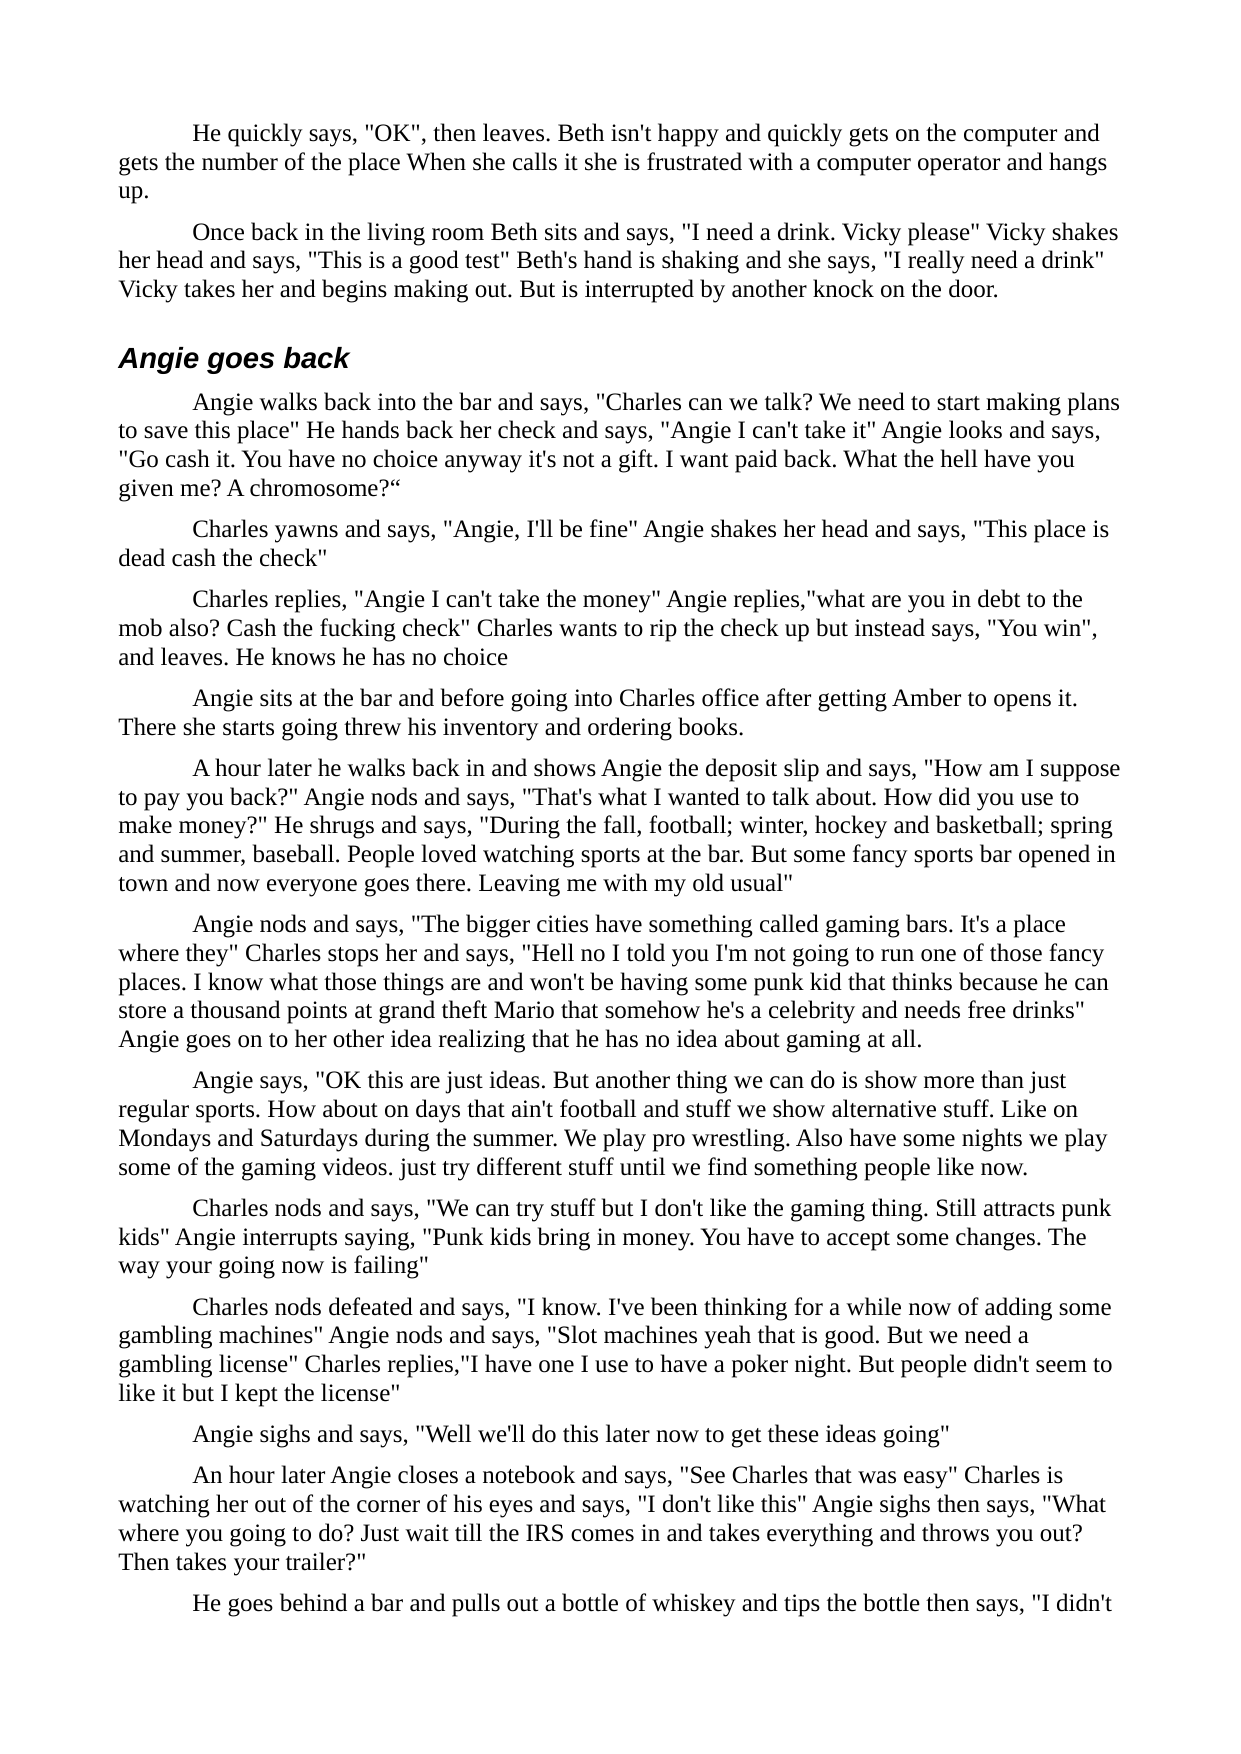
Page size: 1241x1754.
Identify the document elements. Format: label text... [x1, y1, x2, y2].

text Charles nods and says, "We can try stuff but I don't like the gaming thing. Still attracts punk kids" Angie interrupts saying, "Punk kids bring in money. You have to accept some changes. The way your going now is failing" [118, 1193, 1122, 1279]
text He goes behind a bar and pulls out a bottle of whiskey and tips the bottle then says, "I didn't [118, 1588, 1122, 1617]
text Angie sighs and says, "Well we'll do this later now to get these ideas going" [118, 1419, 1122, 1448]
text Once back in the living room Beth sits and says, "I need a drink. Vicky please" Vicky shakes her head and says, "This is a good test" Beth's hand is shaking and she says, "I really need a drink" Vicky takes her and begins making out. But is interrupted by another knock on the door. [118, 217, 1122, 303]
subtitle Angie goes back [118, 341, 1122, 374]
text Charles yawns and says, "Angie, I'll be fine" Angie shakes her head and says, "This place is dead cash the check" [118, 514, 1122, 572]
text Angie nods and says, "The bigger cities have something called gaming bars. It's a place where they" Charles stops her and says, "Hell no I told you I'm not going to run one of those fancy places. I know what those things are and won't be having some punk kid that thinks because he can store a thousand points at grand theft Mario that somehow he's a celebrity and needs free drinks" Angie goes on to her other idea realizing that he has no idea about gaming at all. [118, 909, 1122, 1053]
text Angie says, "OK this are just ideas. But another thing we can do is show more than just regular sports. How about on days that ain't football and stuff we show alternative stuff. Like on Mondays and Saturdays during the summer. We play pro wrestling. Also have some nights we play some of the gaming videos. just try different stuff until we find something people like now. [118, 1065, 1122, 1180]
text He quickly says, "OK", then leaves. Beth isn't happy and quickly gets on the computer and gets the number of the place When she calls it she is frustrated with a computer operator and hangs up. [118, 118, 1122, 204]
text Charles nods defeated and says, "I know. I've been thinking for a while now of adding some gambling machines" Angie nods and says, "Slot machines yeah that is good. But we need a gambling license" Charles replies,"I have one I use to have a poker night. But people didn't seem to like it but I kept the license" [118, 1292, 1122, 1407]
text Angie sits at the bar and before going into Charles office after getting Amber to opens it. There she starts going threw his inventory and ordering books. [118, 683, 1122, 740]
text An hour later Angie closes a notebook and says, "See Charles that was easy" Charles is watching her out of the corner of his eyes and says, "I don't like this" Angie sighs then says, "What where you going to do? Just wait till the IRS comes in and takes everything and throws you out? Then takes your trailer?" [118, 1460, 1122, 1575]
text Charles replies, "Angie I can't take the money" Angie replies,"what are you in debt to the mob also? Cash the fucking check" Charles wants to rip the check up but instead says, "You win", and leaves. He knows he has no choice [118, 584, 1122, 670]
text Angie walks back into the bar and says, "Charles can we talk? We need to start making plans to save this place" He hands back her check and says, "Angie I can't take it" Angie looks and says, "Go cash it. You have no choice anyway it's not a gift. I want paid back. What the hell have you given me? A chromosome?“ [118, 387, 1122, 502]
text A hour later he walks back in and shows Angie the deposit slip and says, "How am I suppose to pay you back?" Angie nods and says, "That's what I wanted to talk about. How did you use to make money?" He shrugs and says, "During the fall, football; winter, hockey and basketball; spring and summer, baseball. People loved watching sports at the bar. But some fancy sports bar opened in town and now everyone goes there. Leaving me with my old usual" [118, 753, 1122, 897]
